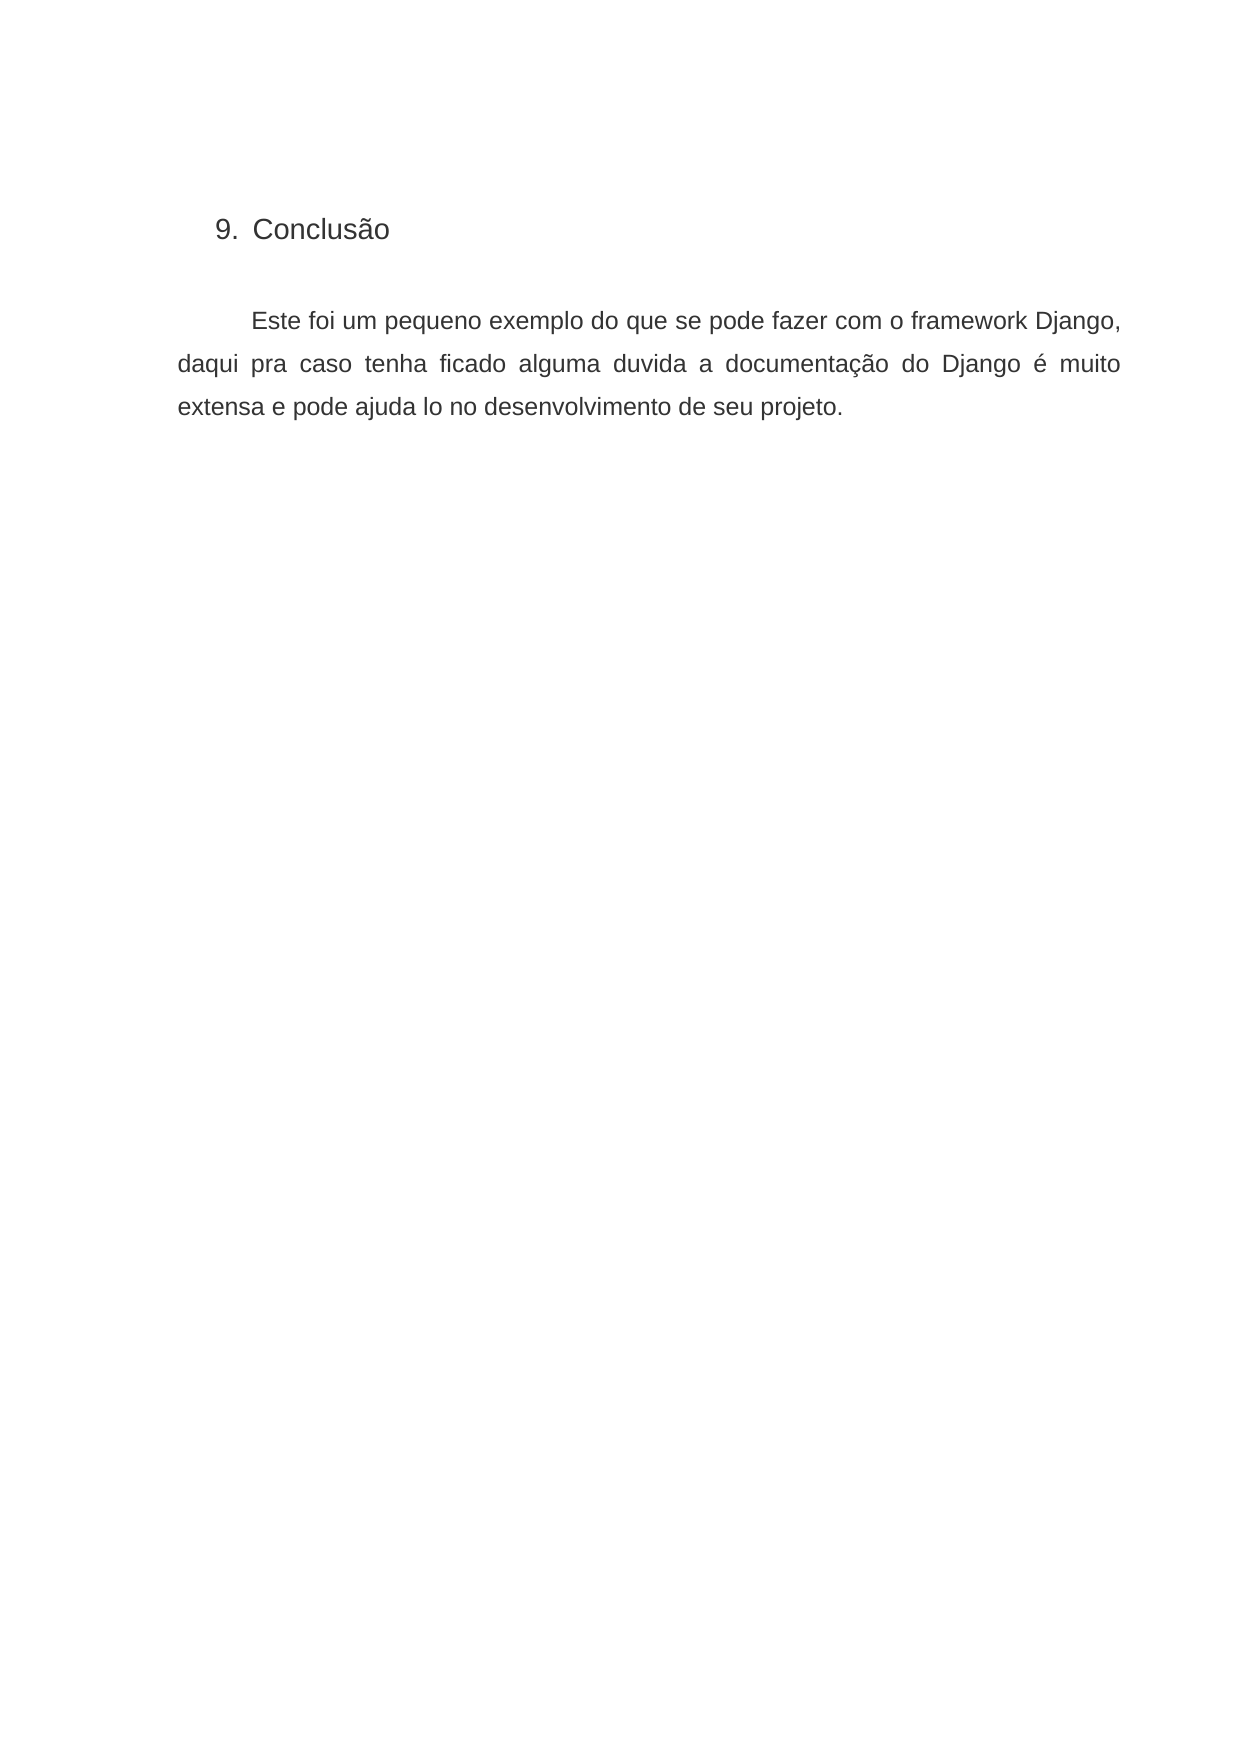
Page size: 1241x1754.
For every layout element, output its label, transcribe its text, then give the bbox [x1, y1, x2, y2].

list Conclusão [215, 212, 1122, 246]
text Este foi um pequeno exemplo do que se pode fazer com o framework Django, daqui pra caso tenha ficado alguma duvida a documentação do Django é muito extensa e pode ajuda lo no desenvolvimento de seu projeto. [177, 306, 1122, 421]
